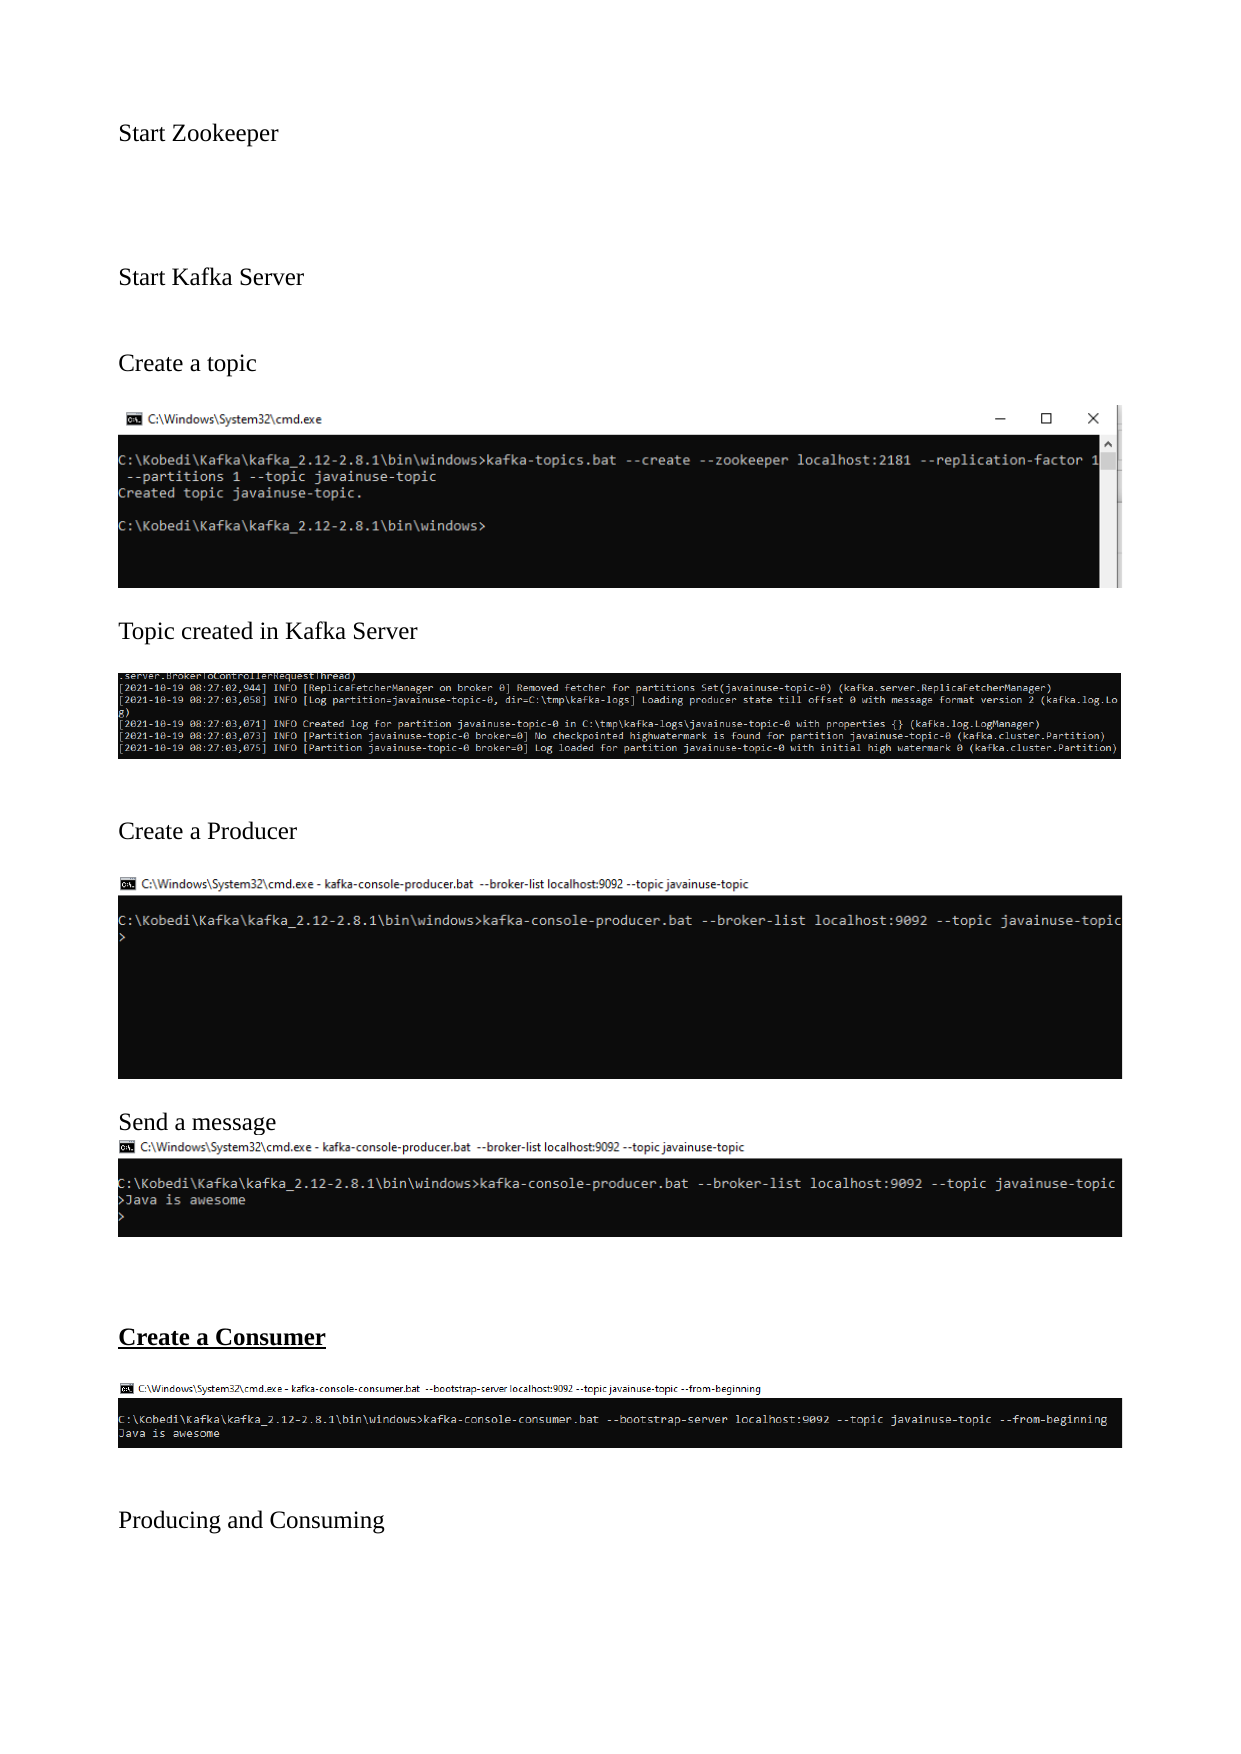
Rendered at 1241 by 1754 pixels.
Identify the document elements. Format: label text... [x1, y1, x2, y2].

text Start Kafka Server [118, 262, 1122, 291]
picture [118, 873, 1123, 1079]
text Create a Producer [118, 816, 1122, 845]
text Create a Consumer [118, 1322, 1122, 1351]
text Producing and Consuming [118, 1505, 1122, 1534]
text Start Zookeeper [118, 118, 1122, 147]
text Create a topic [118, 348, 1122, 377]
picture [118, 673, 1123, 759]
picture [118, 405, 1123, 588]
picture [118, 1135, 1123, 1237]
text Topic created in Kafka Server [118, 616, 1122, 645]
text Send a message [118, 1107, 1122, 1135]
picture [118, 1380, 1123, 1448]
